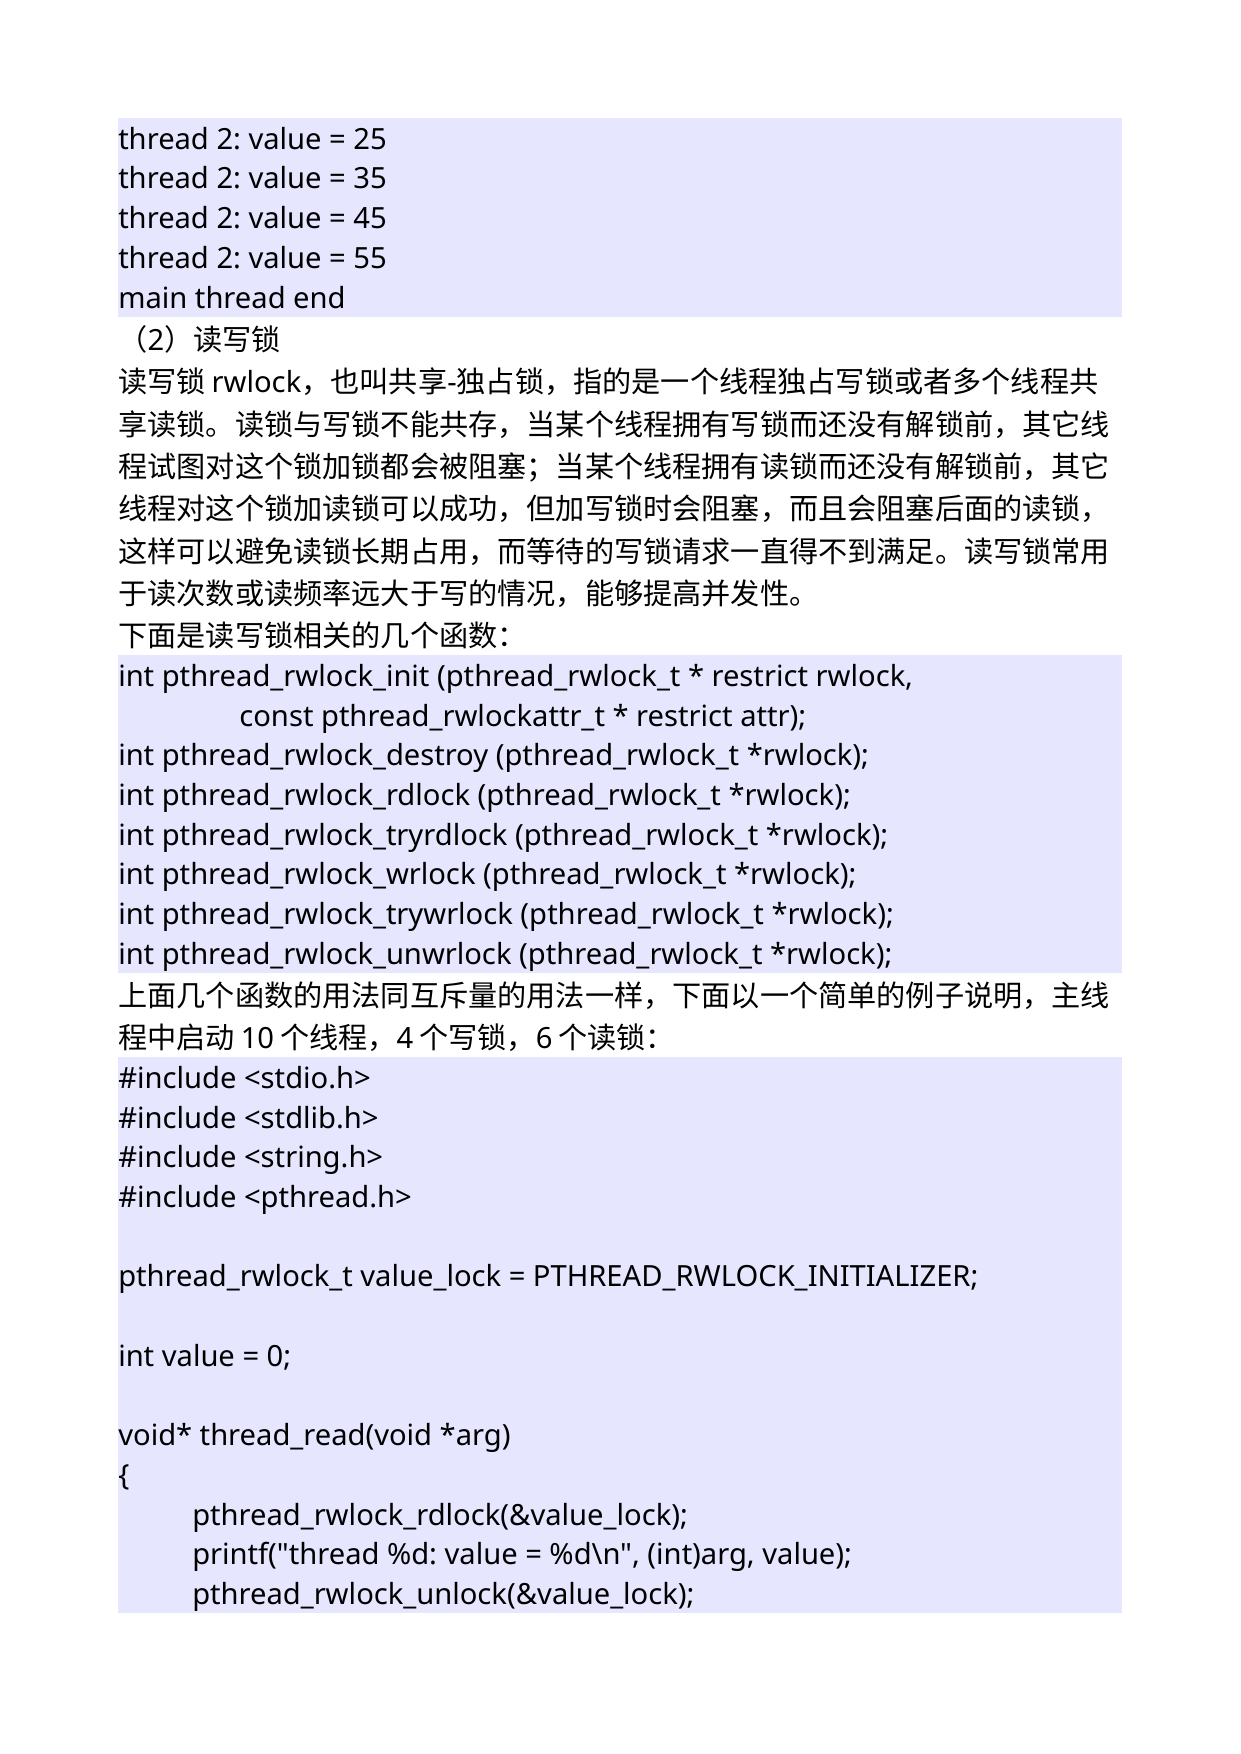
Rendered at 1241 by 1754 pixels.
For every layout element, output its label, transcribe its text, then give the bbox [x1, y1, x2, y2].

text #include <pthread.h> [118, 1176, 1122, 1216]
text pthread_rwlock_t value_lock = PTHREAD_RWLOCK_INITIALIZER; [118, 1256, 1122, 1295]
text thread 2: value = 45 [118, 197, 1122, 237]
text #include <string.h> [118, 1137, 1122, 1176]
text { [118, 1454, 1122, 1494]
text int value = 0; [118, 1335, 1122, 1375]
text int pthread_rwlock_destroy (pthread_rwlock_t *rwlock); [118, 734, 1122, 774]
text int pthread_rwlock_trywrlock (pthread_rwlock_t *rwlock); [118, 893, 1122, 933]
text 读写锁rwlock，也叫共享-独占锁，指的是一个线程独占写锁或者多个线程共享读锁。读锁与写锁不能共存，当某个线程拥有写锁而还没有解锁前，其它线程试图对这个锁加锁都会被阻塞；当某个线程拥有读锁而还没有解锁前，其它线程对这个锁加读锁可以成功，但加写锁时会阻塞，而且会阻塞后面的读锁，这样可以避免读锁长期占用，而等待的写锁请求一直得不到满足。读写锁常用于读次数或读频率远大于写的情况，能够提高并发性。 [118, 359, 1122, 613]
text printf("thread %d: value = %d\n", (int)arg, value); [118, 1533, 1122, 1573]
text 下面是读写锁相关的几个函数： [118, 613, 1122, 655]
text 上面几个函数的用法同互斥量的用法一样，下面以一个简单的例子说明，主线程中启动10个线程，4个写锁，6个读锁： [118, 973, 1122, 1057]
text const pthread_rwlockattr_t * restrict attr); [118, 695, 1122, 734]
text main thread end [118, 277, 1122, 317]
text void* thread_read(void *arg) [118, 1414, 1122, 1454]
text #include <stdlib.h> [118, 1097, 1122, 1137]
text int pthread_rwlock_tryrdlock (pthread_rwlock_t *rwlock); [118, 814, 1122, 853]
text （2）读写锁 [118, 317, 1122, 359]
text int pthread_rwlock_init (pthread_rwlock_t * restrict rwlock, [118, 655, 1122, 695]
text pthread_rwlock_unlock(&value_lock); [118, 1573, 1122, 1613]
text #include <stdio.h> [118, 1057, 1122, 1097]
text int pthread_rwlock_unwrlock (pthread_rwlock_t *rwlock); [118, 933, 1122, 973]
text thread 2: value = 25 [118, 118, 1122, 158]
text int pthread_rwlock_rdlock (pthread_rwlock_t *rwlock); [118, 774, 1122, 814]
text thread 2: value = 55 [118, 237, 1122, 277]
text thread 2: value = 35 [118, 158, 1122, 197]
text int pthread_rwlock_wrlock (pthread_rwlock_t *rwlock); [118, 853, 1122, 893]
text pthread_rwlock_rdlock(&value_lock); [118, 1494, 1122, 1533]
